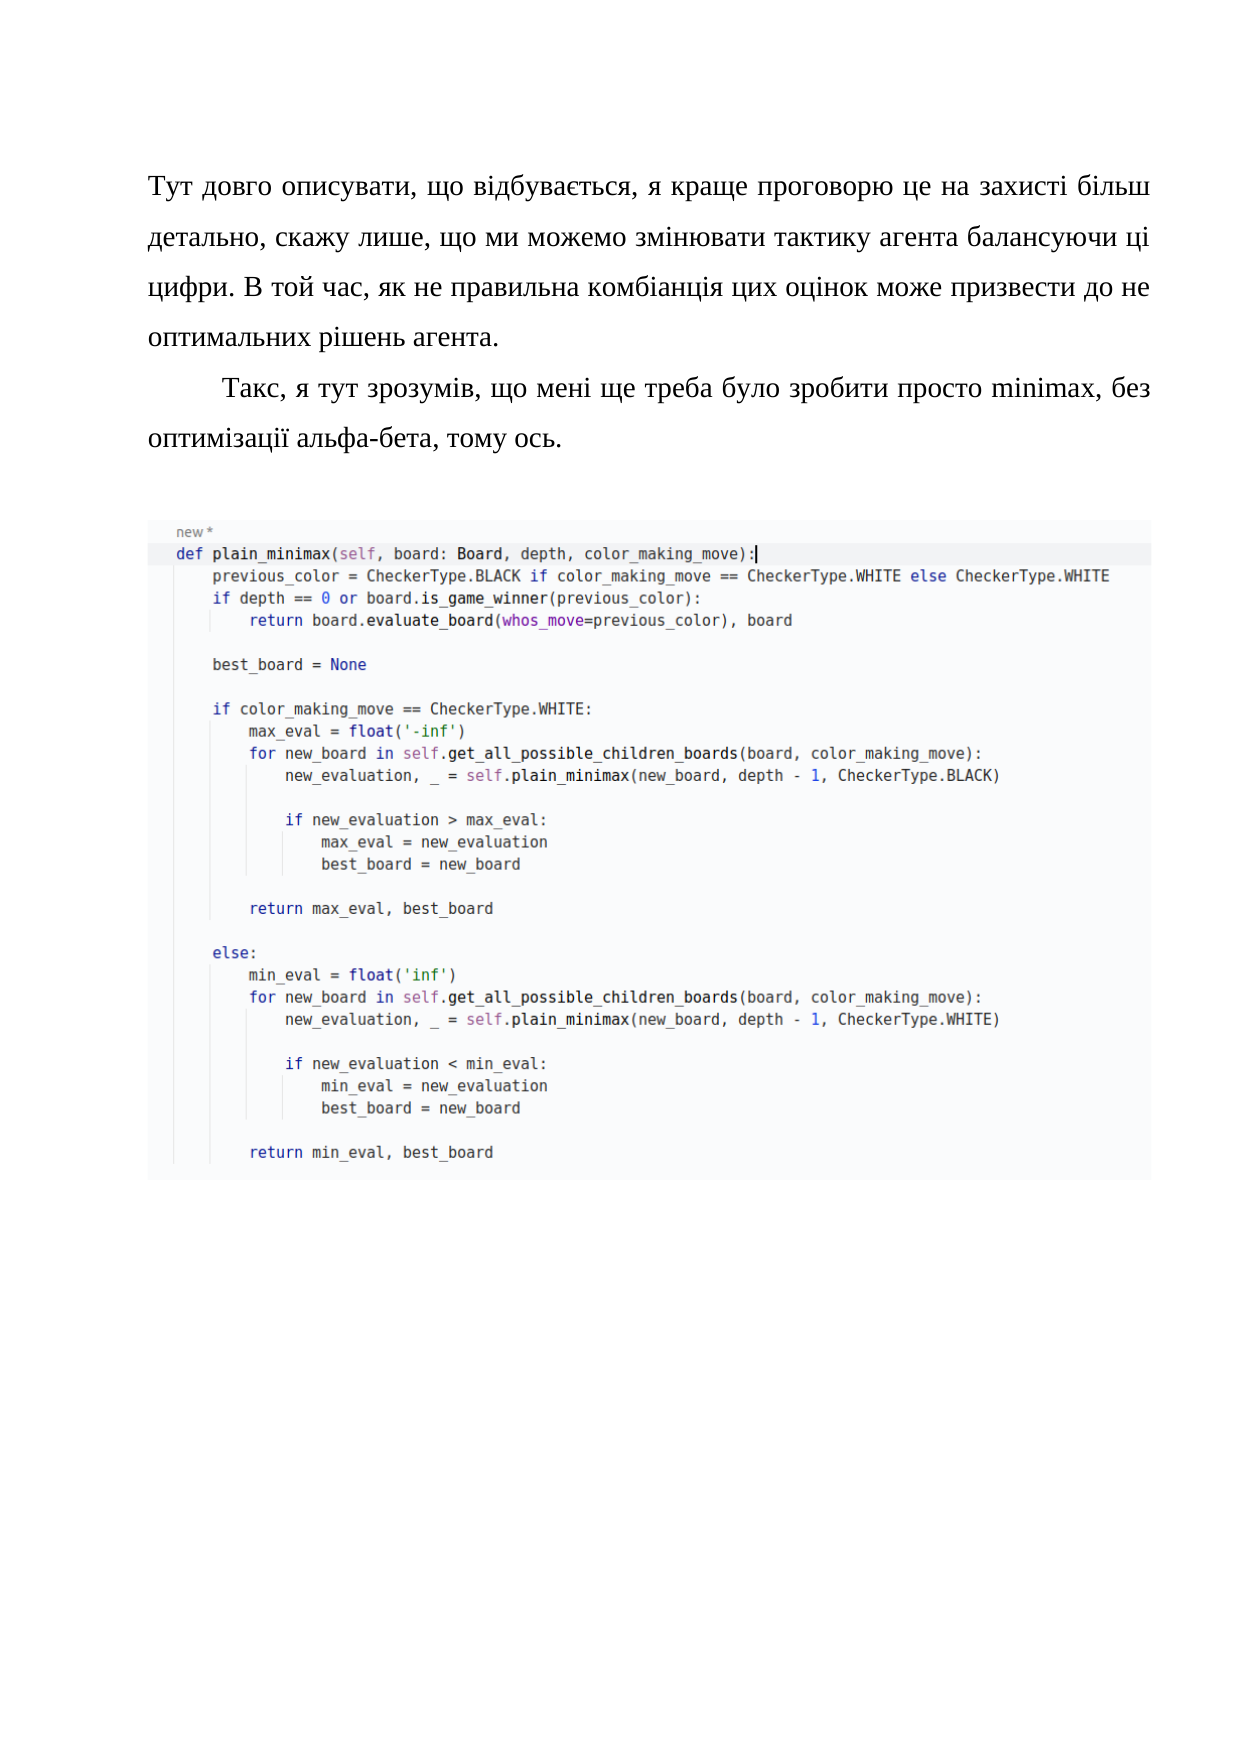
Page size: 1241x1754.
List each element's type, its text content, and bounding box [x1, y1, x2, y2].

text Такс, я тут зрозумів, що мені ще треба було зробити просто minimax, без оптимізації альфа-бета, тому ось. [148, 370, 1152, 453]
text Тут довго описувати, що відбувається, я краще проговорю це на захисті більш детально, скажу лише, що ми можемо змінювати тактику агента балансуючи ці цифри. В той час, як не правильна комбіанція цих оцінок може призвести до не оптимальних рішень агента. [148, 168, 1152, 353]
picture [147, 520, 1152, 1180]
